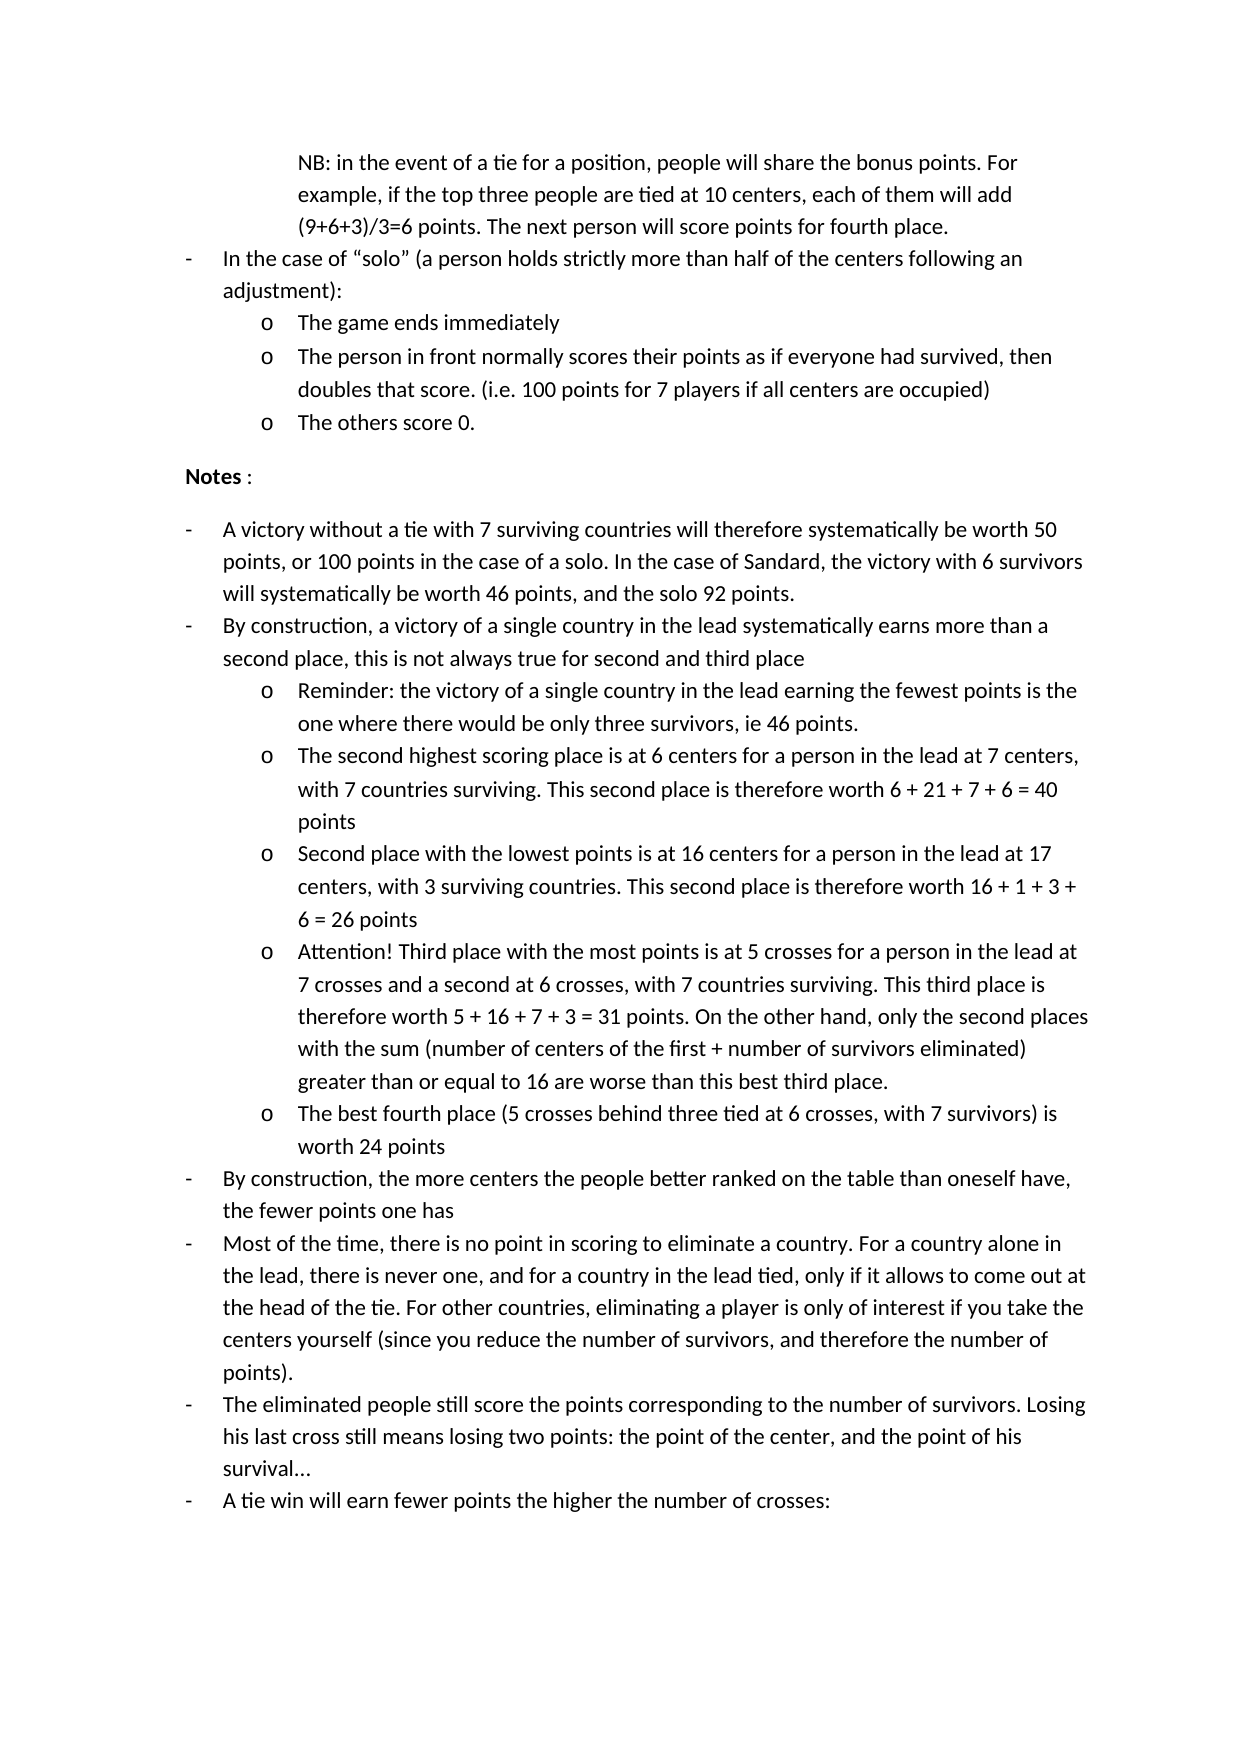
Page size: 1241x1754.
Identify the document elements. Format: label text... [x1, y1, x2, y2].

list NB: in the event of a tie for a position, people will share the bonus points. For example, if the top three people are tied at 10 centers, each of them will add (9+6+3)/3=6 points. The next person will score points for fourth place. [298, 148, 1093, 240]
text Notes : [148, 462, 1093, 490]
list A victory without a tie with 7 surviving countries will therefore systematically be worth 50 points, or 100 points in the case of a solo. In the case of Sandard, the victory with 6 survivors will systematically be worth 46 points, and the solo 92 points. [185, 515, 1093, 607]
list The eliminated people still score the points corresponding to the number of survivors. Losing his last cross still means losing two points: the point of the center, and the point of his survival... [185, 1390, 1093, 1482]
list Attention! Third place with the most points is at 5 crosses for a person in the lead at 7 crosses and a second at 6 crosses, with 7 countries surviving. This third place is therefore worth 5 + 16 + 7 + 3 = 31 points. On the other hand, only the second places with the sum (number of centers of the first + number of survivors eliminated) greater than or equal to 16 are worse than this best third place. [260, 937, 1093, 1095]
list The best fourth place (5 crosses behind three tied at 6 crosses, with 7 survivors) is worth 24 points [260, 1099, 1093, 1160]
list Reminder: the victory of a single country in the lead earning the fewest points is the one where there would be only three survivors, ie 46 points. [260, 676, 1093, 737]
list Second place with the lowest points is at 16 centers for a person in the lead at 17 centers, with 3 surviving countries. This second place is therefore worth 16 + 1 + 3 + 6 = 26 points [260, 839, 1093, 933]
list The person in front normally scores their points as if everyone had survived, then doubles that score. (i.e. 100 points for 7 players if all centers are occupied) [260, 342, 1093, 403]
list Most of the time, there is no point in scoring to eliminate a country. For a country alone in the lead, there is never one, and for a country in the lead tied, only if it allows to come out at the head of the tie. For other countries, eliminating a player is only of interest if you take the centers yourself (since you reduce the number of survivors, and therefore the number of points). [185, 1229, 1093, 1386]
list The game ends immediately [260, 308, 1093, 338]
list A tie win will earn fewer points the higher the number of crosses: [185, 1486, 1093, 1514]
list The others score 0. [260, 408, 1093, 437]
list In the case of “solo” (a person holds strictly more than half of the centers following an adjustment): [185, 244, 1093, 304]
list By construction, a victory of a single country in the lead systematically earns more than a second place, this is not always true for second and third place [185, 612, 1093, 672]
list By construction, the more centers the people better ranked on the table than oneself have, the fewer points one has [185, 1164, 1093, 1225]
list The second highest scoring place is at 6 centers for a person in the lead at 7 centers, with 7 countries surviving. This second place is therefore worth 6 + 21 + 7 + 6 = 40 points [260, 741, 1093, 835]
